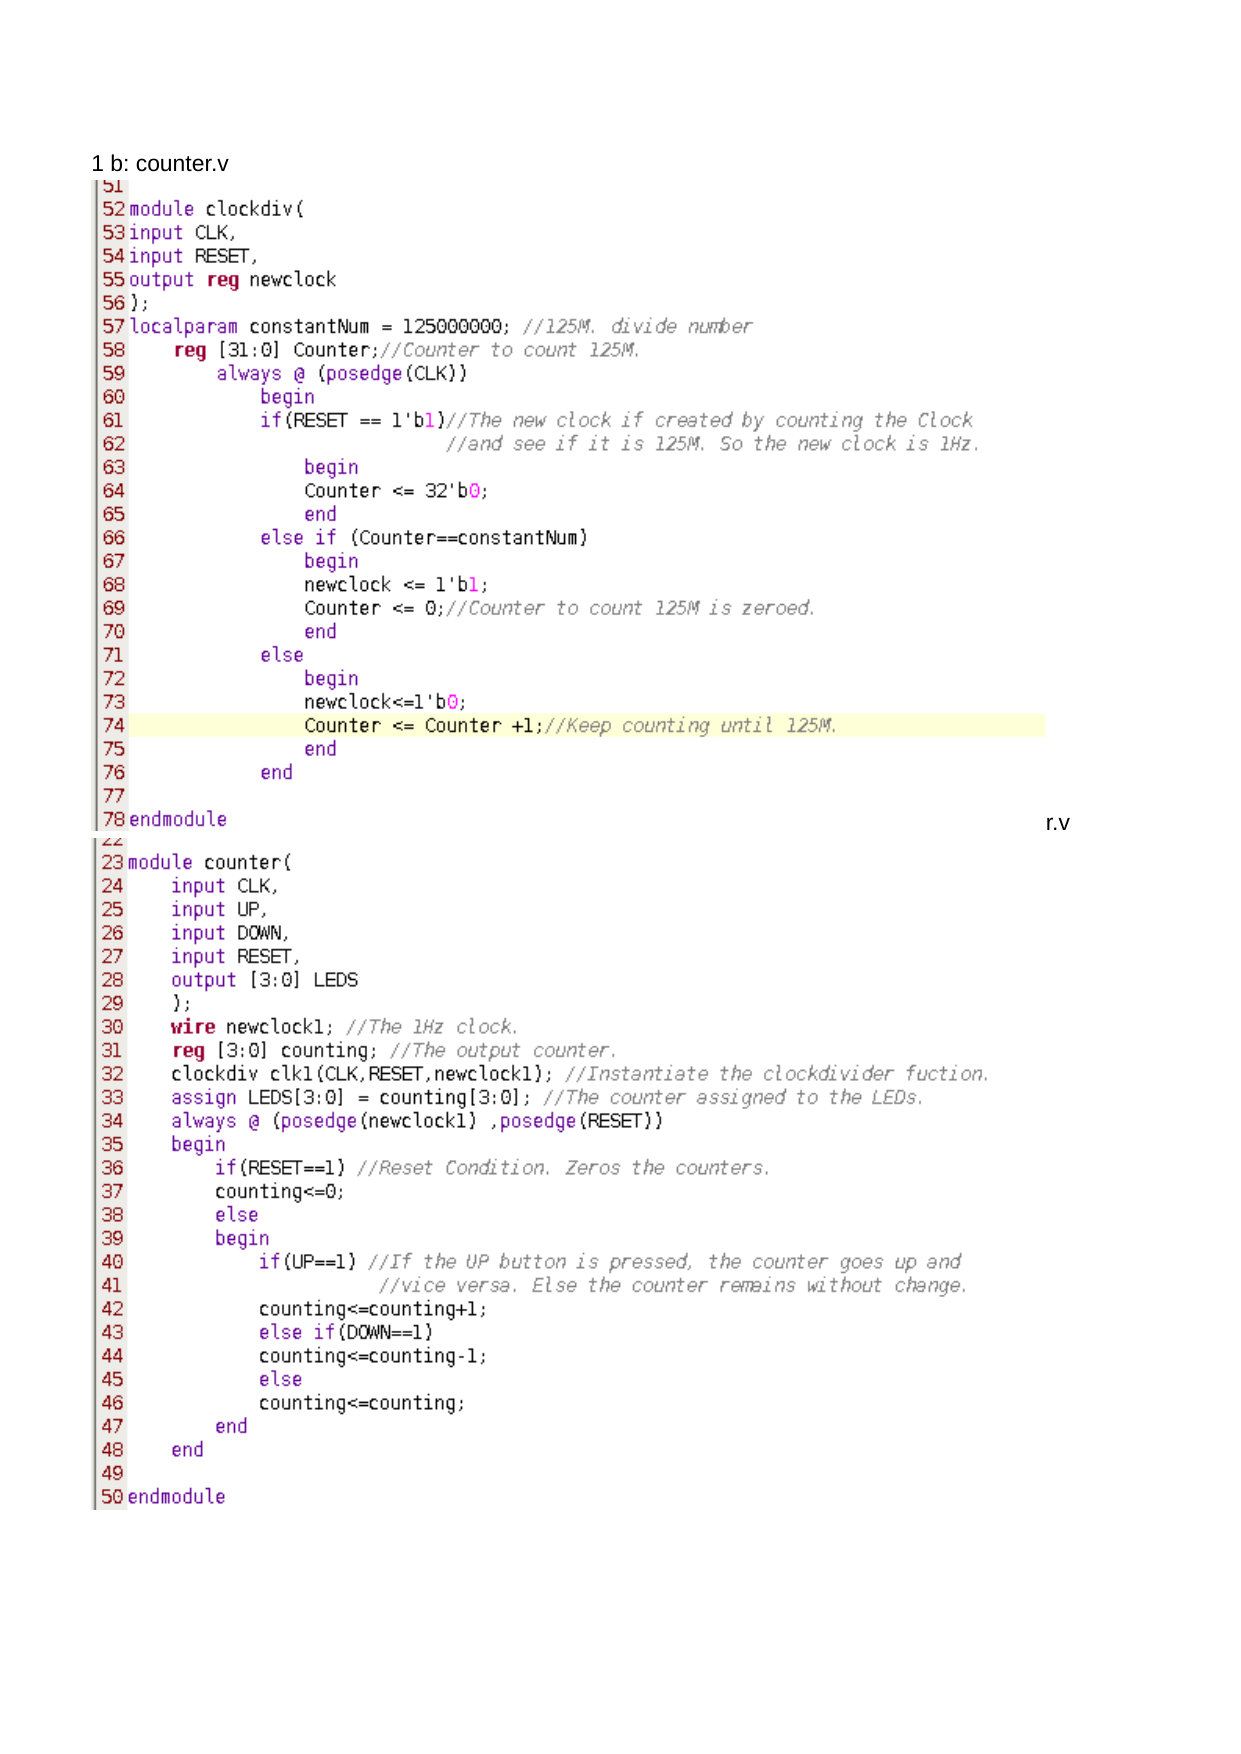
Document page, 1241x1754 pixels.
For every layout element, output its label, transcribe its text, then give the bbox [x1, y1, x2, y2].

text 1 b: counter.vr.v [91, 150, 1149, 835]
picture [91, 180, 1046, 831]
picture [91, 838, 1051, 1510]
